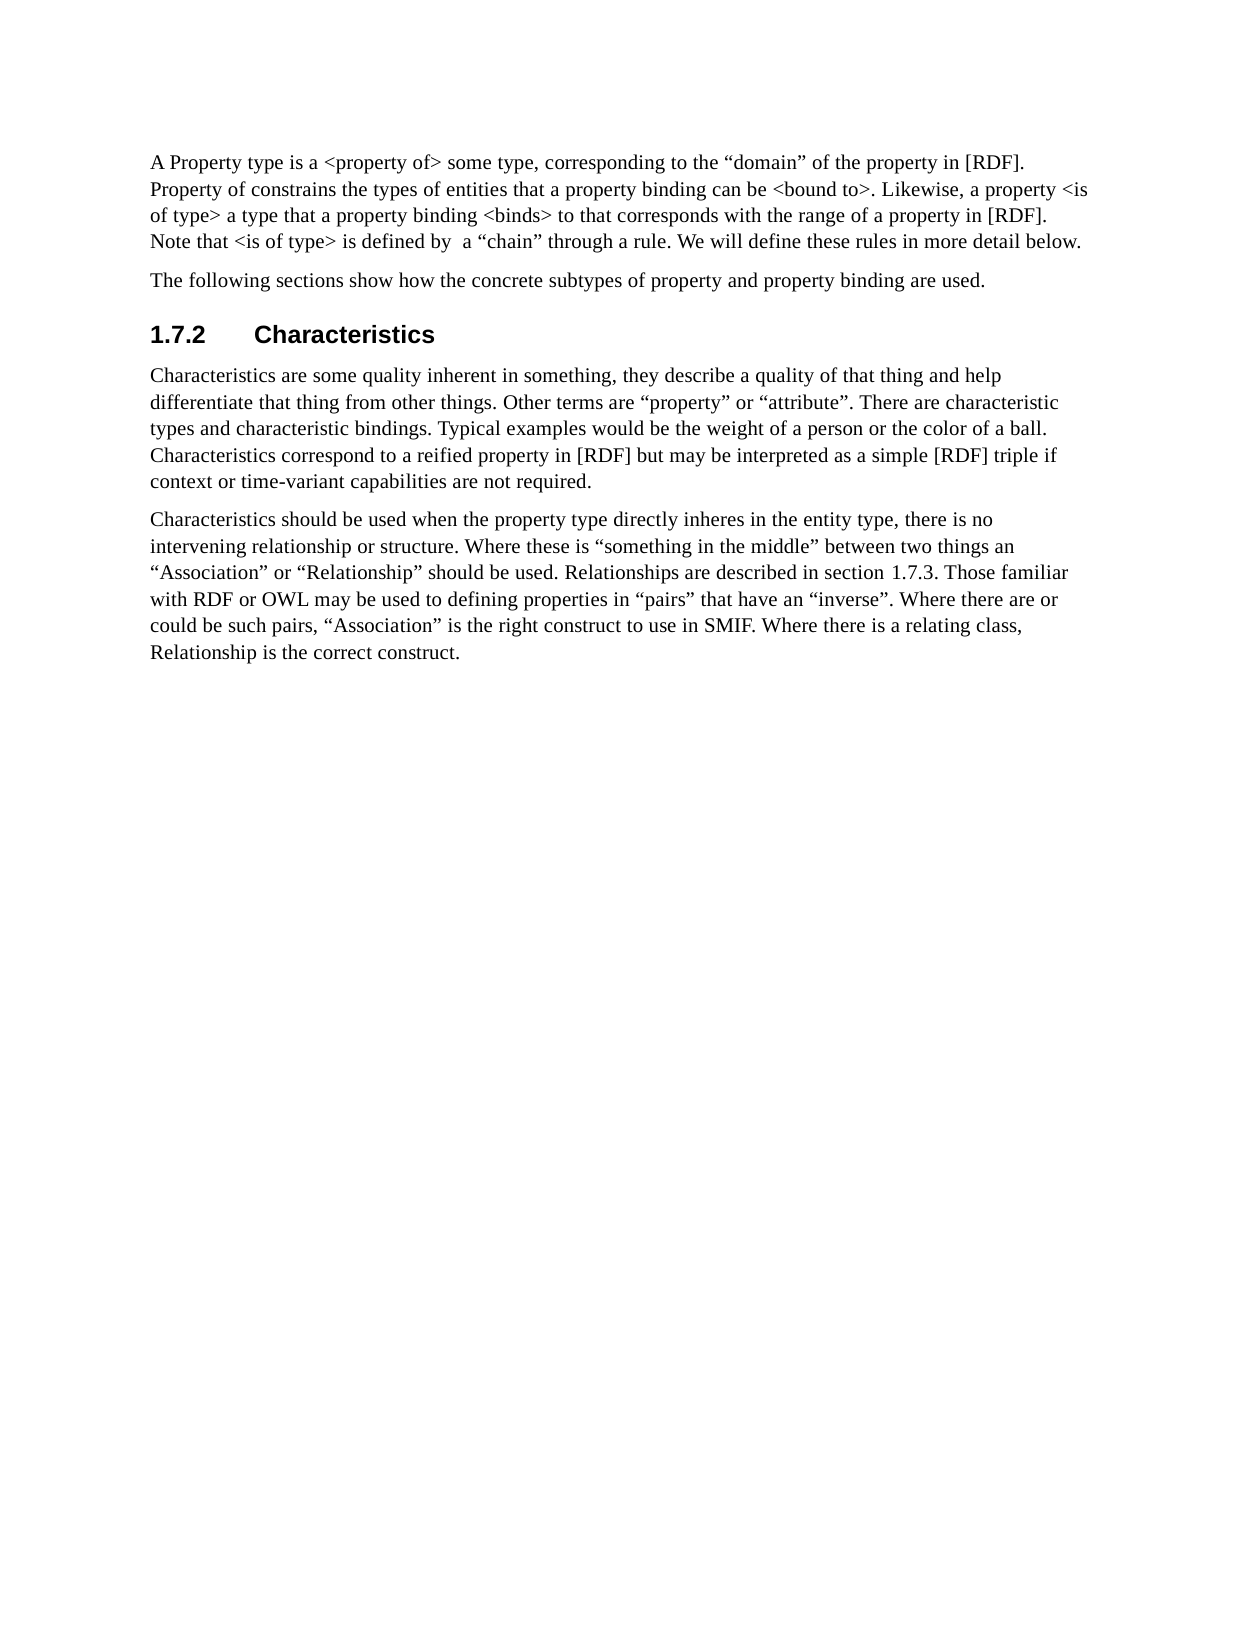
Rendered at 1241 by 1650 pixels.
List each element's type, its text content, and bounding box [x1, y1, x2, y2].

text The following sections show how the concrete subtypes of property and property binding are used. [150, 268, 1090, 292]
text Characteristics should be used when the property type directly inheres in the entity type, there is no intervening relationship or structure. Where these is “something in the middle” between two things an “Association” or “Relationship” should be used. Relationships are described in section 17. Those familiar with RDF or OWL may be used to defining properties in “pairs” that have an “inverse”. Where there are or could be such pairs, “Association” is the right construct to use in SMIF. Where there is a relating class, Relationship is the correct construct. [150, 507, 1090, 663]
text A Property type is a <property of> some type, corresponding to the “domain” of the property in [RDF]. Property of constrains the types of entities that a property binding can be <bound to>. Likewise, a property <is of type> a type that a property binding <binds> to that corresponds with the range of a property in [RDF]. Note that <is of type> is defined by a “chain” through a rule. We will define these rules in more detail below. [150, 150, 1090, 253]
text Characteristics are some quality inherent in something, they describe a quality of that thing and help differentiate that thing from other things. Other terms are “property” or “attribute”. There are characteristic types and characteristic bindings. Typical examples would be the weight of a person or the color of a ball. Characteristics correspond to a reified property in [RDF] but may be interpreted as a simple [RDF] triple if context or time-variant capabilities are not required. [150, 363, 1090, 493]
subtitle Characteristics [150, 319, 1090, 348]
